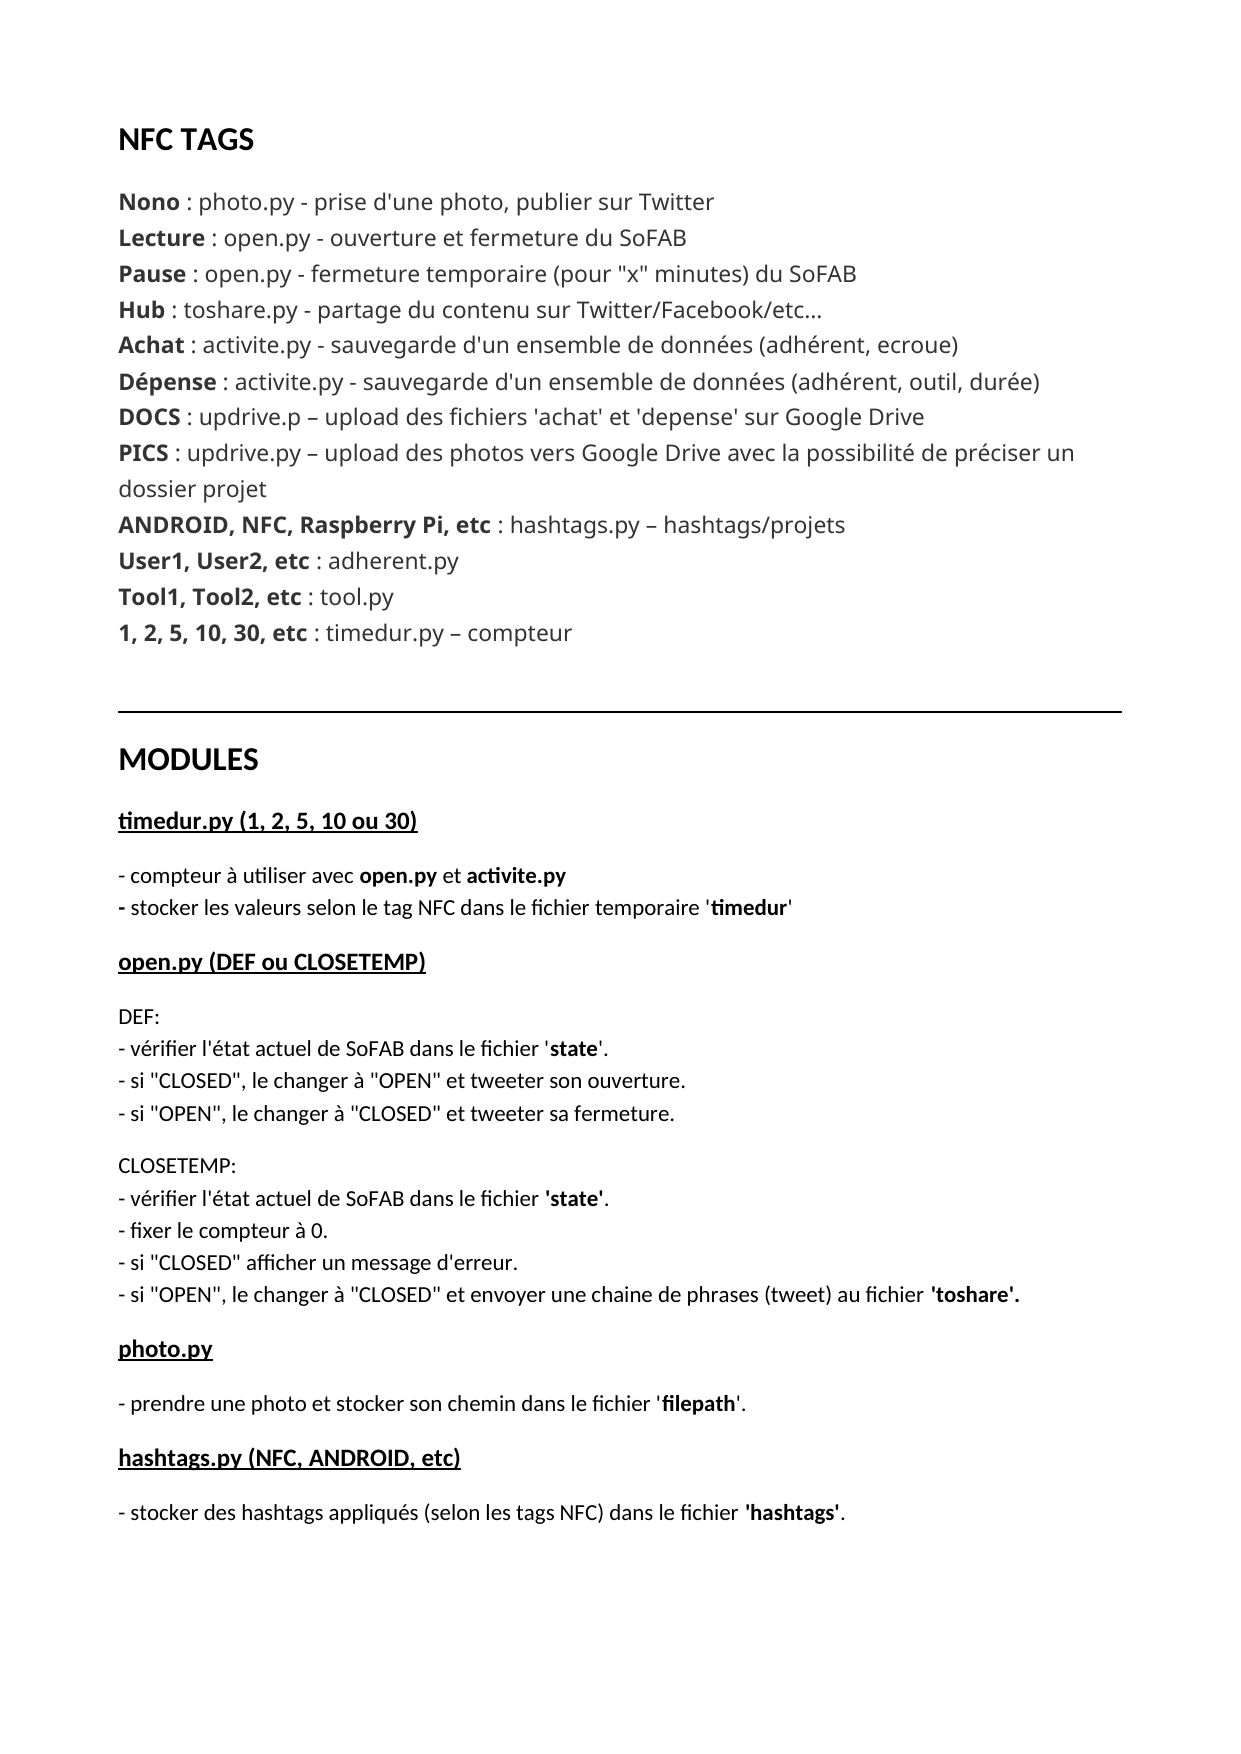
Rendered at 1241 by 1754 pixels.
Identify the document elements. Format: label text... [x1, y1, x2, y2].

text open.py (DEF ou CLOSETEMP) [118, 946, 1122, 977]
text CLOSETEMP: - vérifier l'état actuel de SoFAB dans le fichier 'state'. - fixer le compteur à 0. - si "CLOSED" afficher un message d'erreur. - si "OPEN", le changer à "CLOSED" et envoyer une chaine de phrases (tweet) au fichier 'toshare'. [118, 1152, 1122, 1308]
text hashtags.py (NFC, ANDROID, etc) [118, 1442, 1122, 1473]
text MODULES [118, 738, 1122, 778]
text - stocker des hashtags appliqués (selon les tags NFC) dans le fichier 'hashtags'. [118, 1498, 1122, 1526]
text photo.py [118, 1333, 1122, 1364]
text - compteur à utiliser avec open.py et activite.py - stocker les valeurs selon le tag NFC dans le fichier temporaire 'timedur' [118, 861, 1122, 921]
text timedur.py (1, 2, 5, 10 ou 30) [118, 805, 1122, 836]
text - prendre une photo et stocker son chemin dans le fichier 'filepath'. [118, 1389, 1122, 1417]
text NFC TAGS [118, 118, 1122, 159]
text Nono : photo.py - prise d'une photo, publier sur Twitter Lecture : open.py - ouverture et fermeture du SoFAB Pause : open.py - fermeture temporaire (pour "x" minutes) du SoFAB Hub : toshare.py - partage du contenu sur Twitter/Facebook/etc… Achat : activite.py - sauvegarde d'un ensemble de données (adhérent, ecroue) Dépense : activite.py - sauvegarde d'un ensemble de données (adhérent, outil, durée) DOCS : updrive.p – upload des fichiers 'achat' et 'depense' sur Google Drive PICS : updrive.py – upload des photos vers Google Drive avec la possibilité de préciser un dossier projet ANDROID, NFC, Raspberry Pi, etc : hashtags.py – hashtags/projets User1, User2, etc : adherent.py Tool1, Tool2, etc : tool.py 1, 2, 5, 10, 30, etc : timedur.py – compteur [118, 186, 1122, 648]
text DEF: - vérifier l'état actuel de SoFAB dans le fichier 'state'. - si "CLOSED", le changer à "OPEN" et tweeter son ouverture. - si "OPEN", le changer à "CLOSED" et tweeter sa fermeture. [118, 1002, 1122, 1127]
